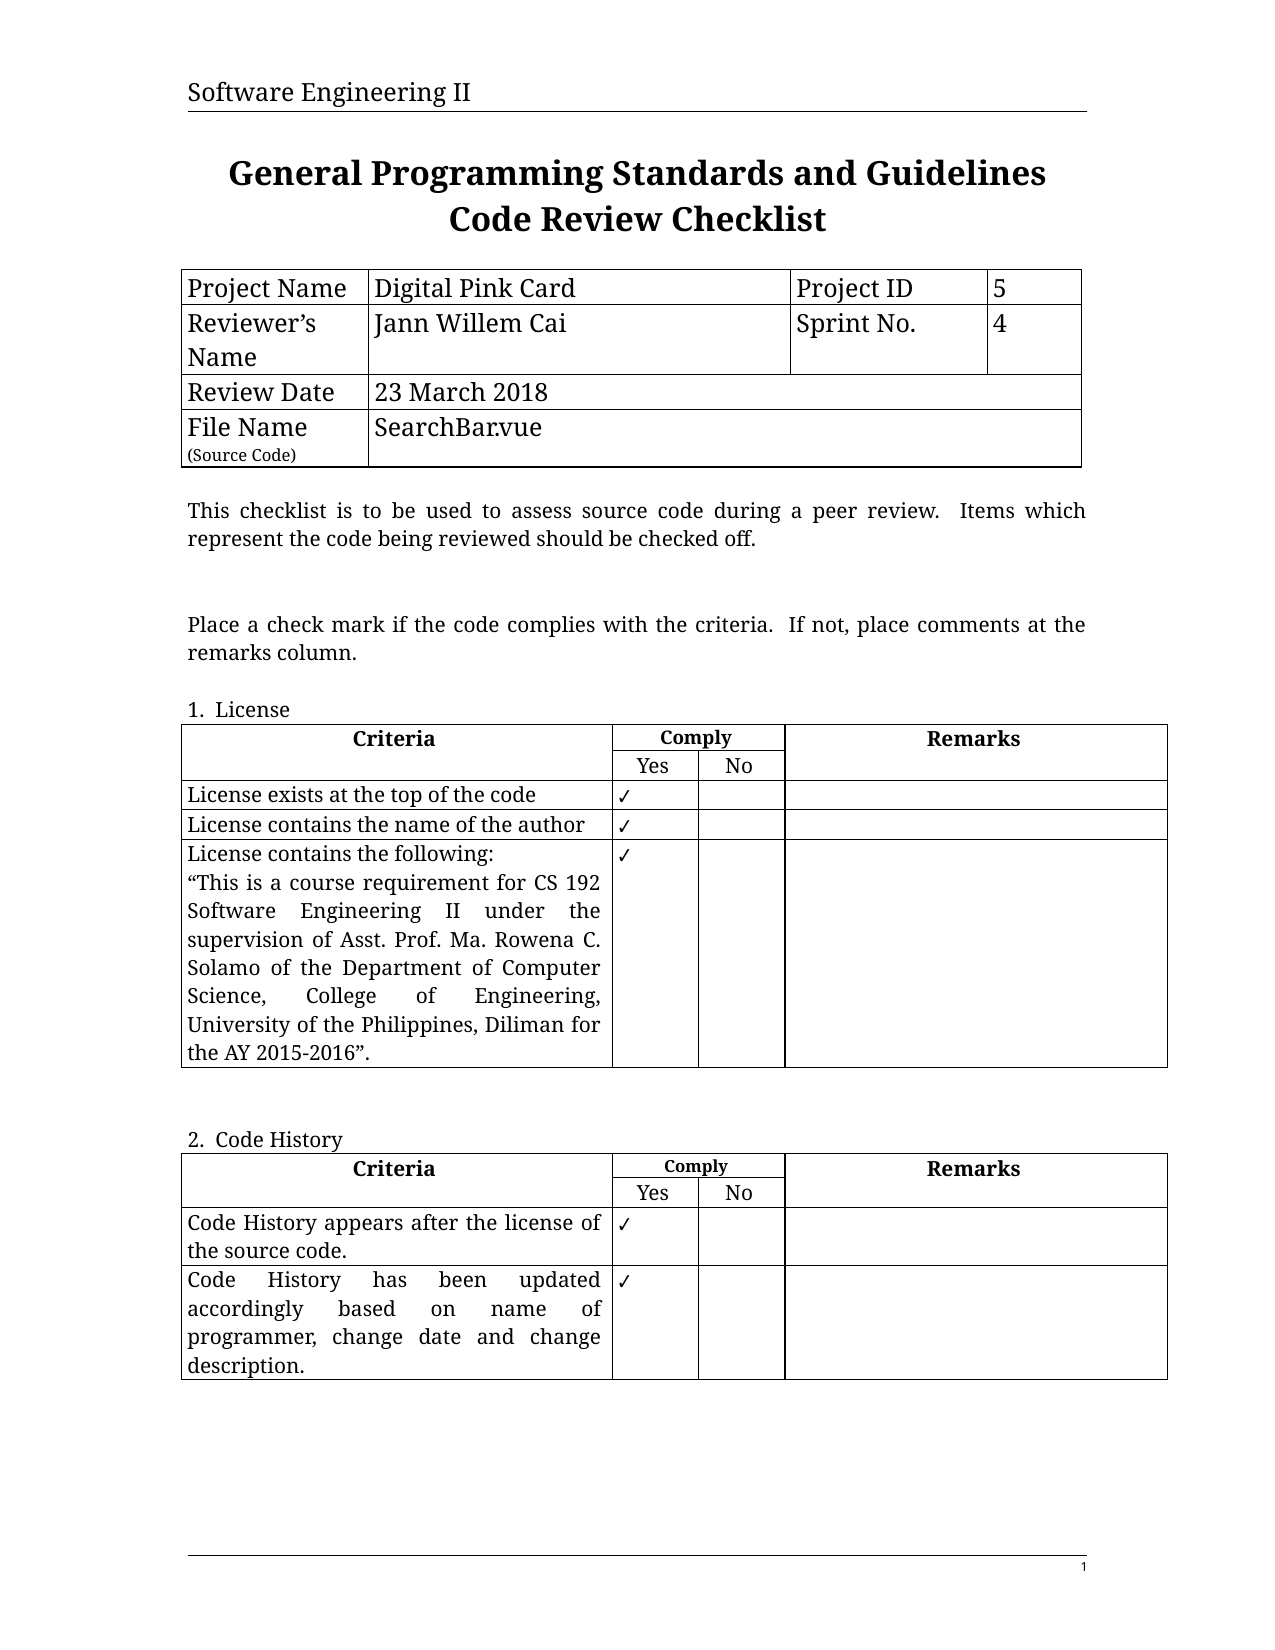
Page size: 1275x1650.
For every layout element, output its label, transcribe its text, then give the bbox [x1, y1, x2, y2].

table_cell Yes [613, 1178, 698, 1207]
table_cell [699, 781, 784, 809]
table_header Project Name [182, 270, 368, 304]
table_cell File Name (Source Code) [182, 410, 368, 466]
table_cell ✔ [613, 781, 698, 809]
table_cell [699, 840, 784, 1067]
table_header Criteria [182, 725, 612, 779]
table_cell No [699, 1178, 784, 1207]
text This checklist is to be used to assess source code during a peer review. Items which represent the code being reviewed should be checked off. [187, 496, 1087, 553]
table_header Remarks [786, 1154, 1167, 1207]
table_cell 4 [988, 305, 1081, 373]
text Place a check mark if the code complies with the criteria. If not, place comments at the remarks column. [187, 610, 1087, 667]
table_cell [786, 840, 1167, 1067]
table_header Criteria [182, 1154, 612, 1207]
table_cell [699, 810, 784, 838]
table_cell Jann Willem Cai [369, 305, 790, 373]
table_cell Review Date [182, 375, 368, 409]
table_cell Code History appears after the license of the source code. [182, 1208, 612, 1264]
table_cell SearchBar.vue [369, 410, 1081, 466]
table_cell License contains the following: “This is a course requirement for CS 192 Software Engineering II under the supervision of Asst. Prof. Ma. Rowena C. Solamo of the Department of Computer Science, College of Engineering, University of the Philippines, Diliman for the AY 2015-2016”. [182, 840, 612, 1067]
table_cell [786, 810, 1167, 838]
table_cell No [699, 751, 784, 779]
text General Programming Standards and Guidelines Code Review Checklist [187, 150, 1087, 241]
table_cell [699, 1266, 784, 1379]
table_header Remarks [786, 725, 1167, 779]
text 1. License [187, 695, 1087, 723]
table_cell [699, 1208, 784, 1264]
text 2. Code History [187, 1125, 1087, 1153]
table_header Project ID [791, 270, 987, 304]
table_cell Yes [613, 751, 698, 779]
table_cell ✔ [613, 840, 698, 1067]
table_cell ✔ [613, 1208, 698, 1264]
table_cell ✔ [613, 1266, 698, 1379]
table_cell [786, 781, 1167, 809]
table_header Comply [613, 1154, 784, 1177]
table_cell Reviewer’s Name [182, 305, 368, 373]
table_header Comply [613, 725, 784, 750]
table_cell Code History has been updated accordingly based on name of programmer, change date and change description. [182, 1266, 612, 1379]
table_cell [786, 1266, 1167, 1379]
table_cell 23 March 2018 [369, 375, 1081, 409]
table_header 5 [988, 270, 1081, 304]
table_cell Sprint No. [791, 305, 987, 373]
table_cell License contains the name of the author [182, 810, 612, 838]
table_cell License exists at the top of the code [182, 781, 612, 809]
table_header Digital Pink Card [369, 270, 790, 304]
table_cell ✔ [613, 810, 698, 838]
table_cell [786, 1208, 1167, 1264]
